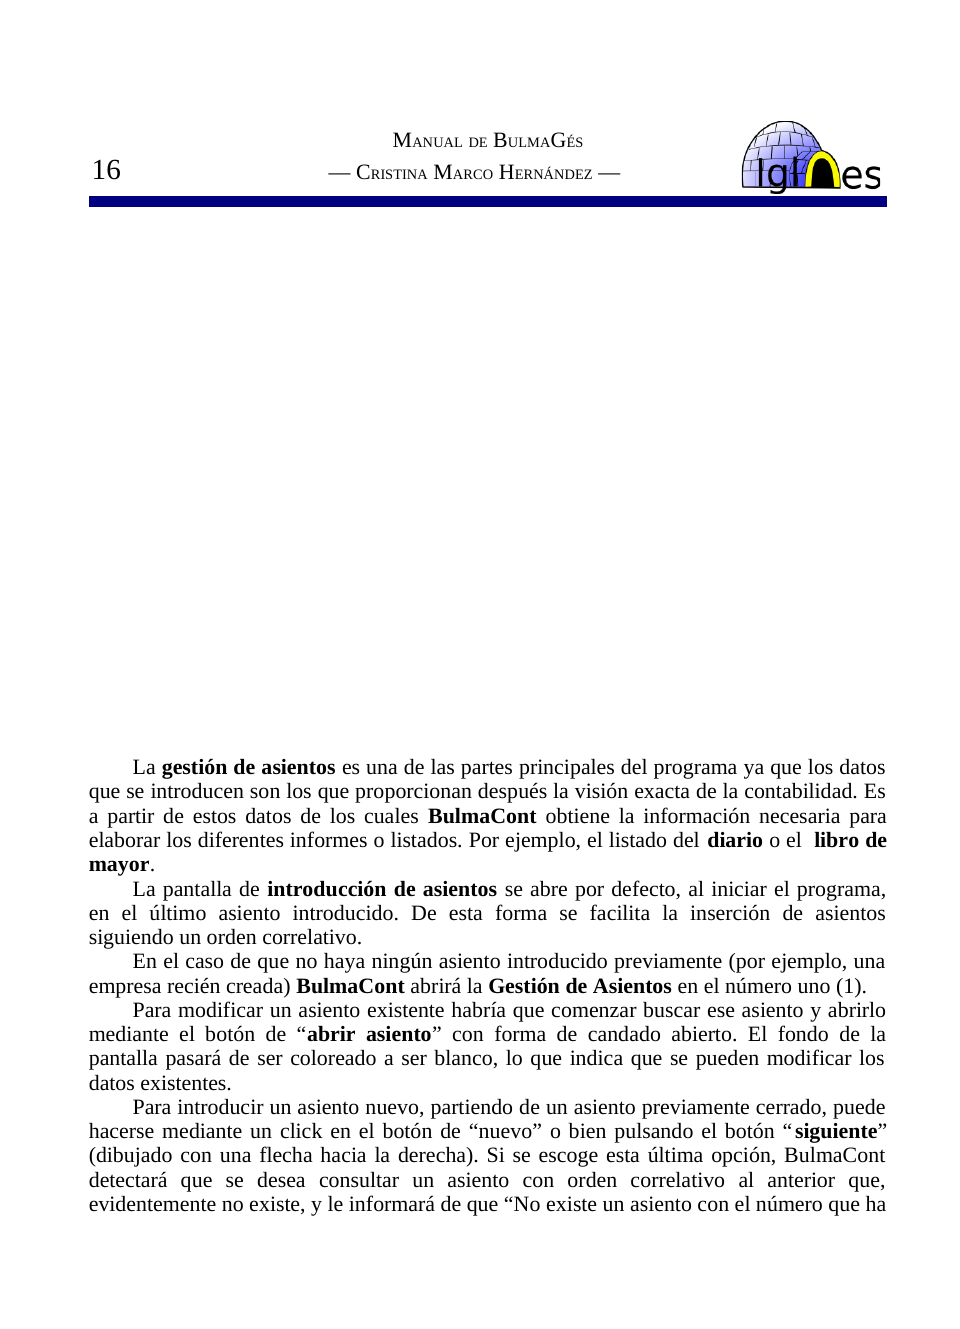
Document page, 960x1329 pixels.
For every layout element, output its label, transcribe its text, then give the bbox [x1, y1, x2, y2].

text La gestión de asientos es una de las partes principales del programa ya que los datos que se introducen son los que proporcionan después la visión exacta de la contabilidad. Es a partir de estos datos de los cuales BulmaCont obtiene la información necesaria para elaborar los diferentes informes o listados. Por ejemplo, el listado del diario o el libro de mayor. [88, 755, 887, 876]
text La pantalla de introducción de asientos se abre por defecto, al iniciar el programa, en el último asiento introducido. De esta forma se facilita la inserción de asientos siguiendo un orden correlativo. [88, 876, 887, 949]
text Para introducir un asiento nuevo, partiendo de un asiento previamente cerrado, puede hacerse mediante un click en el botón de “nuevo” o bien pulsando el botón “siguiente” (dibujado con una flecha hacia la derecha). Si se escoge esta última opción, BulmaCont detectará que se desea consultar un asiento con orden correlativo al anterior que, evidentemente no existe, y le informará de que “No existe un asiento con el número que ha [88, 1095, 887, 1216]
text Para modificar un asiento existente habría que comenzar buscar ese asiento y abrirlo mediante el botón de “abrir asiento” con forma de candado abierto. El fondo de la pantalla pasará de ser coloreado a ser blanco, lo que indica que se pueden modificar los datos existentes. [88, 998, 887, 1095]
picture [741, 121, 881, 194]
text En el caso de que no haya ningún asiento introducido previamente (por ejemplo, una empresa recién creada) BulmaCont abrirá la Gestión de Asientos en el número uno (1). [88, 949, 887, 998]
